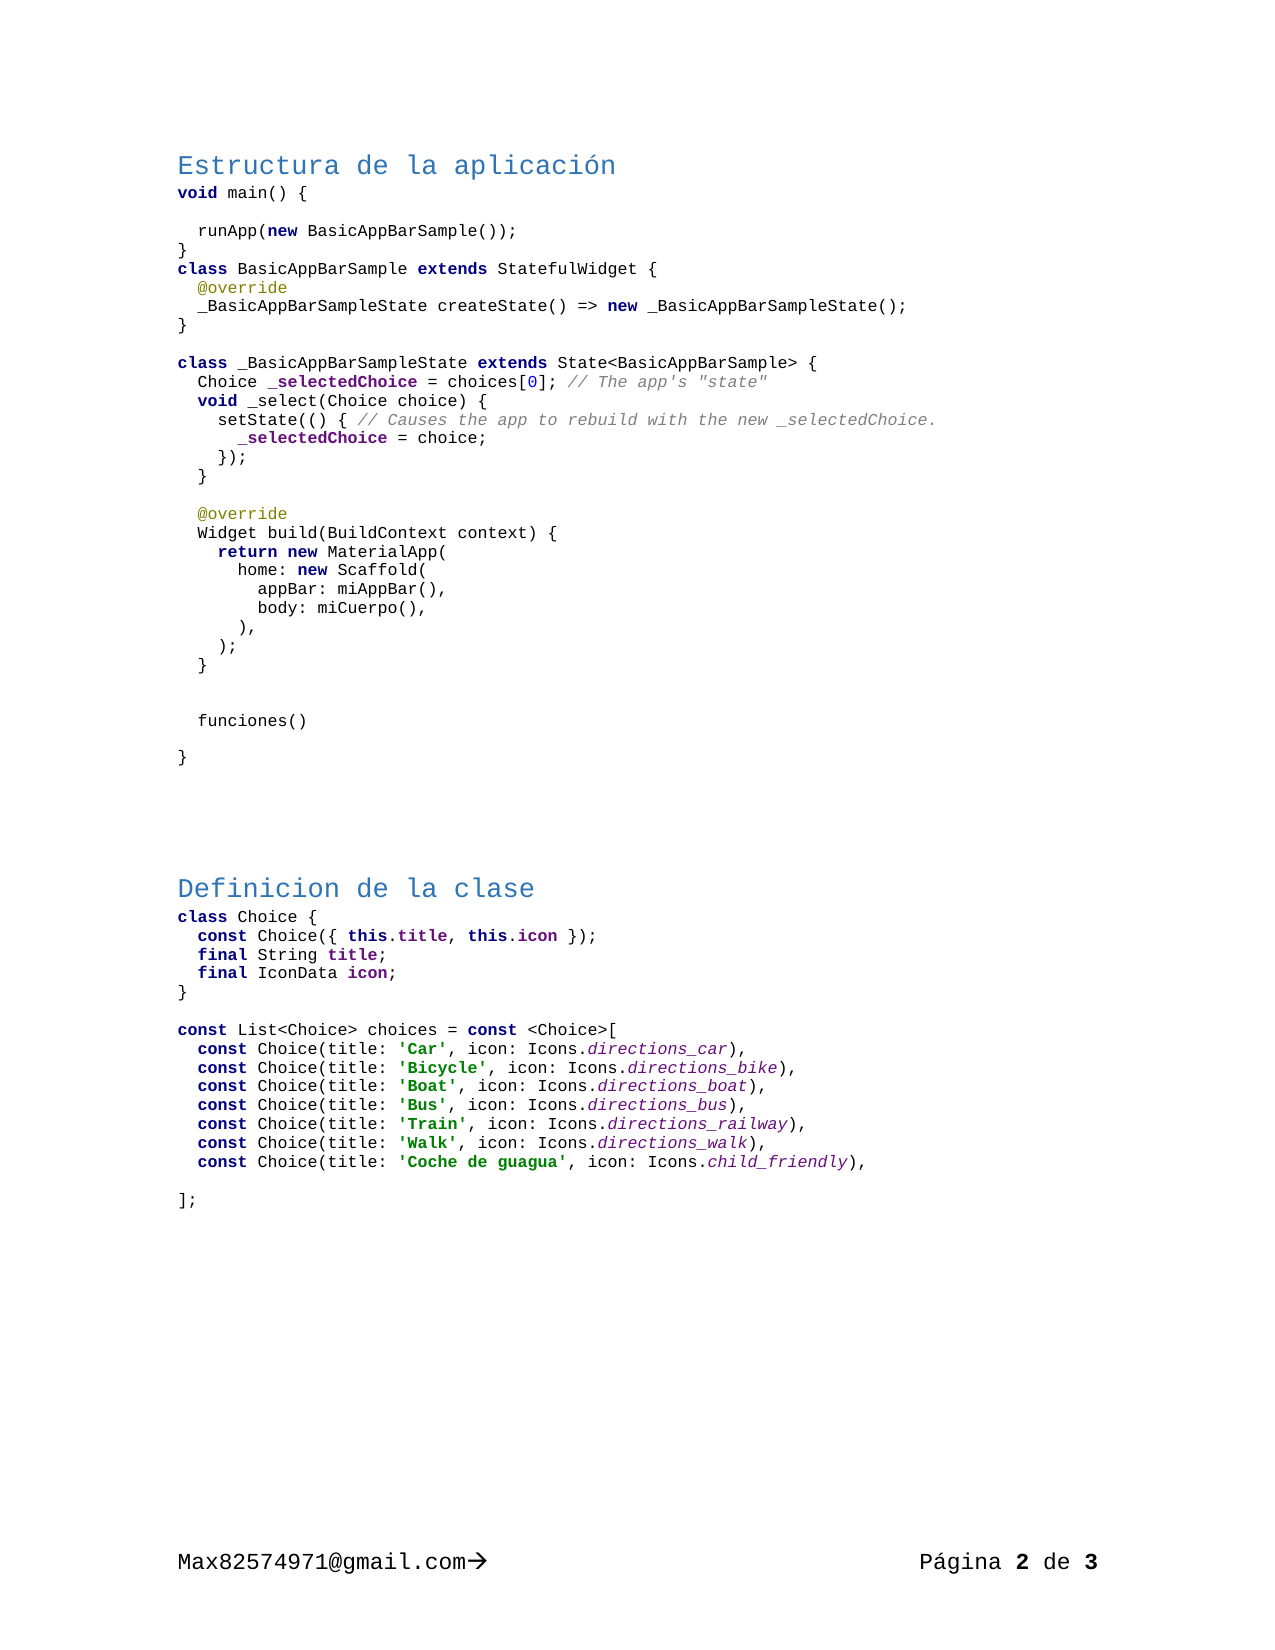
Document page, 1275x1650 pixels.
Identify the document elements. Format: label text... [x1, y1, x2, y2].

text } [177, 749, 1098, 768]
text void main() { runApp(new BasicAppBarSample()); } class BasicAppBarSample extends StatefulWidget { @override _BasicAppBarSampleState createState() => new _BasicAppBarSampleState(); } class _BasicAppBarSampleState extends State<BasicAppBarSample> { Choice _selectedChoice = choices[0]; // The app's "state" void _select(Choice choice) { setState(() { // Causes the app to rebuild with the new _selectedChoice. _selectedChoice = choice; }); } @override Widget build(BuildContext context) { return new MaterialApp( home: new Scaffold( appBar: miAppBar(), body: miCuerpo(), ), ); } [177, 185, 1098, 675]
text class Choice { const Choice({ this.title, this.icon }); final String title; final IconData icon; } const List<Choice> choices = const <Choice>[ const Choice(title: 'Car', icon: Icons.directions_car), const Choice(title: 'Bicycle', icon: Icons.directions_bike), const Choice(title: 'Boat', icon: Icons.directions_boat), const Choice(title: 'Bus', icon: Icons.directions_bus), const Choice(title: 'Train', icon: Icons.directions_railway), const Choice(title: 'Walk', icon: Icons.directions_walk), const Choice(title: 'Coche de guagua', icon: Icons.child_friendly), ]; [177, 908, 1098, 1210]
subtitle Estructura de la aplicación [177, 152, 1098, 182]
text funciones() [177, 712, 1098, 731]
subtitle Definicion de la clase [177, 875, 1098, 906]
